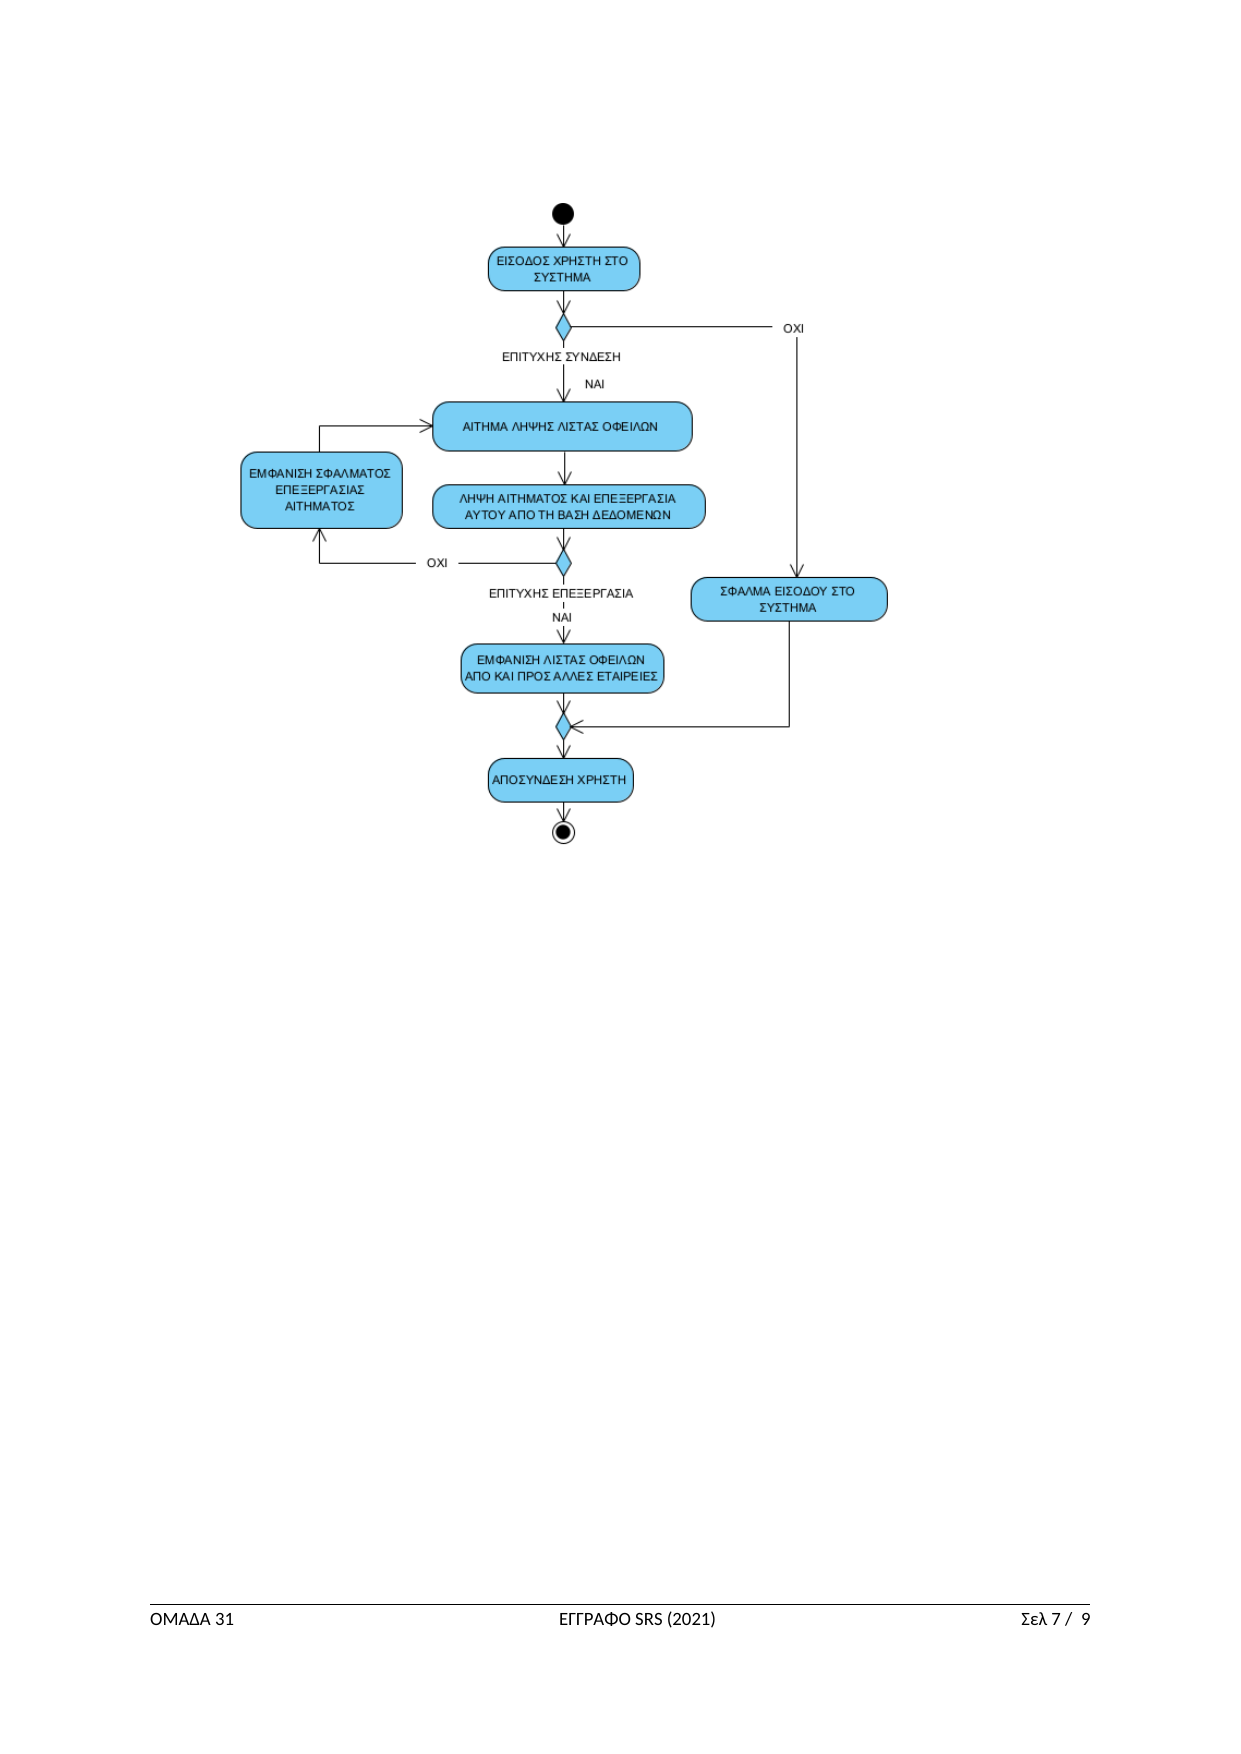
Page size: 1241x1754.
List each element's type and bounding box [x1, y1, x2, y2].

picture [150, 203, 949, 855]
